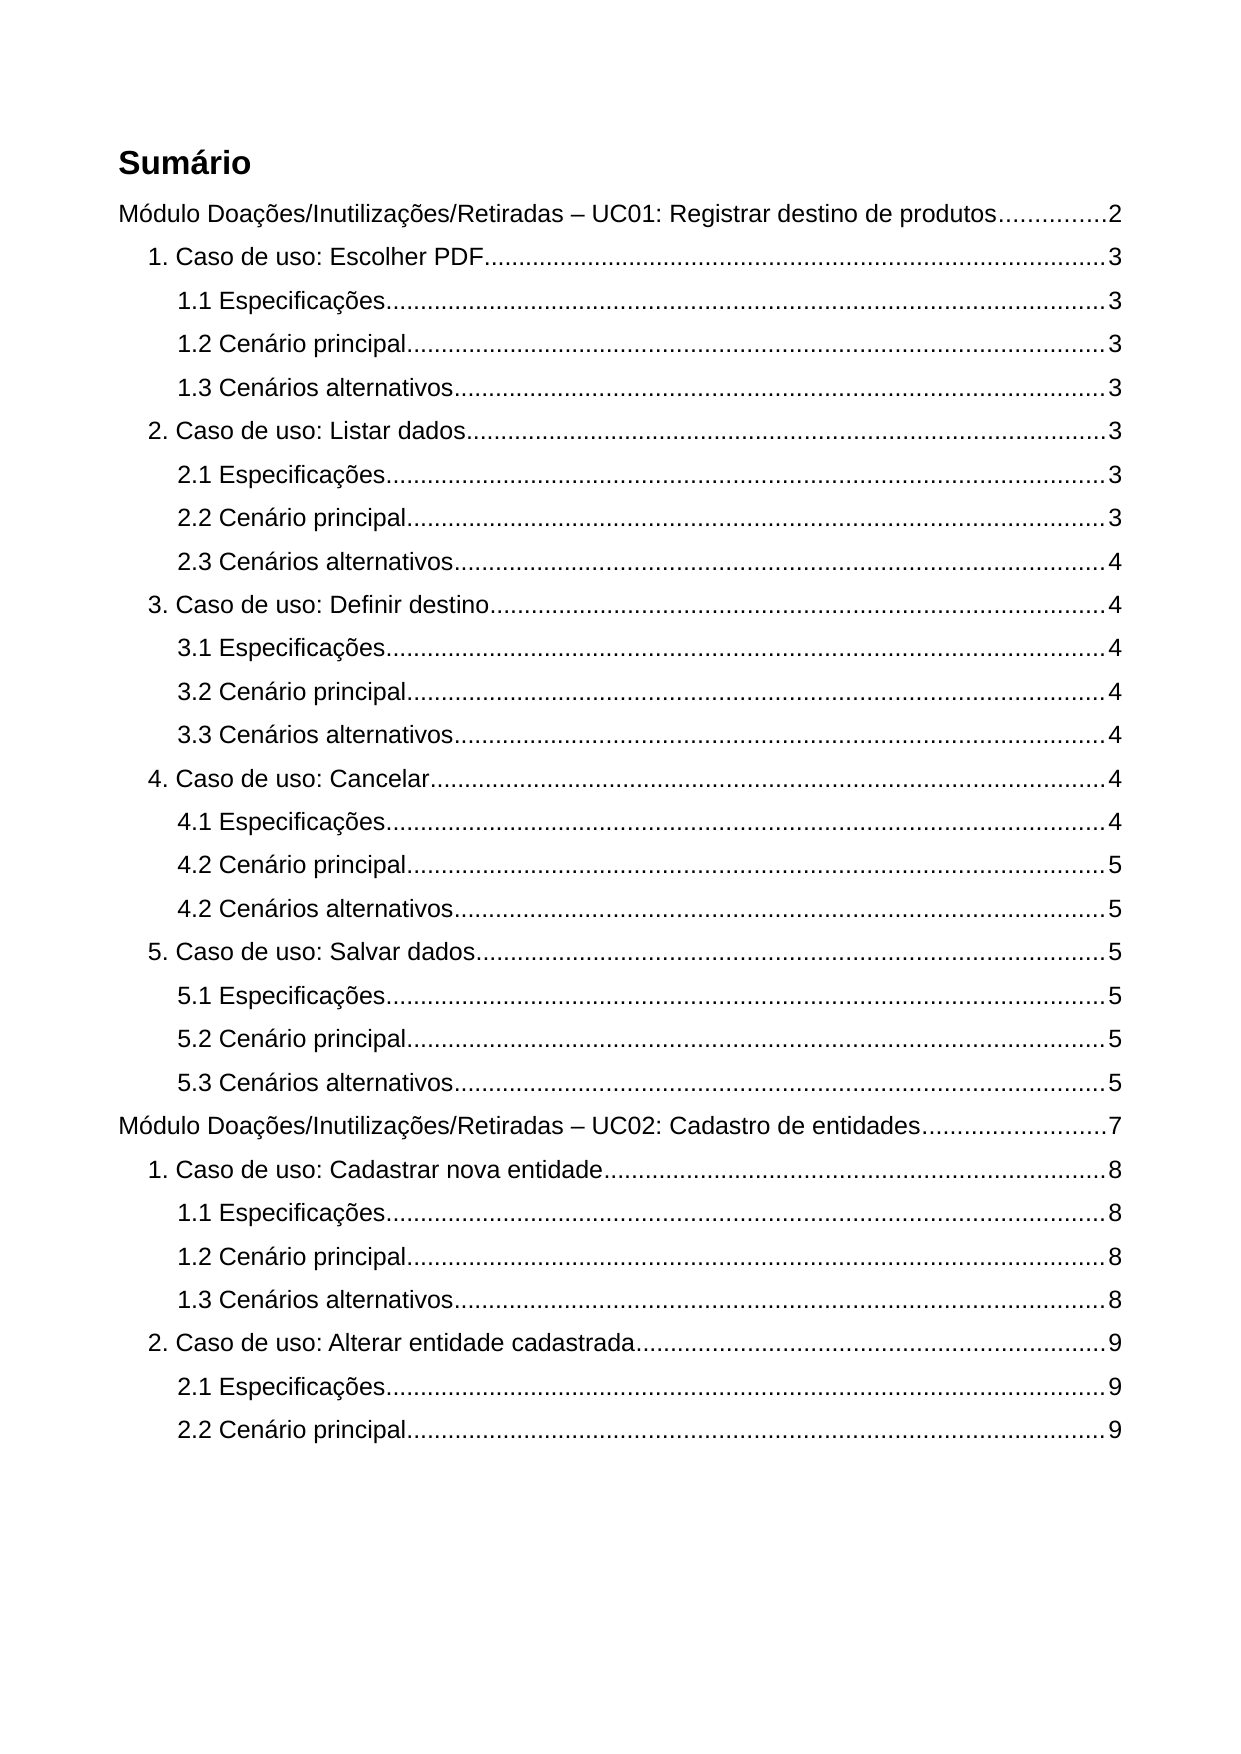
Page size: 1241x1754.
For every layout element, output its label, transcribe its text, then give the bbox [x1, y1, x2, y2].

text 2. Caso de uso: Listar dados 3 [148, 416, 1122, 445]
text 1.2 Cenário principal 8 [177, 1241, 1122, 1270]
text 1. Caso de uso: Cadastrar nova entidade 8 [148, 1154, 1122, 1183]
text 2.1 Especificações 9 [177, 1372, 1122, 1401]
text Módulo Doações/Inutilizações/Retiradas – UC02: Cadastro de entidades 7 [118, 1111, 1122, 1140]
text 4.2 Cenário principal 5 [177, 851, 1122, 879]
text 1.3 Cenários alternativos 3 [177, 373, 1122, 401]
text 3.1 Especificações 4 [177, 633, 1122, 662]
text 2.2 Cenário principal 3 [177, 503, 1122, 532]
text 3.3 Cenários alternativos 4 [177, 720, 1122, 749]
text 1.1 Especificações 3 [177, 286, 1122, 314]
text 1.1 Especificações 8 [177, 1198, 1122, 1227]
text 5. Caso de uso: Salvar dados 5 [148, 937, 1122, 966]
text 2. Caso de uso: Alterar entidade cadastrada 9 [148, 1328, 1122, 1357]
subtitle Sumário [118, 143, 1122, 182]
text 4.1 Especificações 4 [177, 807, 1122, 836]
text Módulo Doações/Inutilizações/Retiradas – UC01: Registrar destino de produtos 2 [118, 199, 1122, 228]
text 5.1 Especificações 5 [177, 981, 1122, 1009]
text 2.3 Cenários alternativos 4 [177, 546, 1122, 575]
text 4. Caso de uso: Cancelar 4 [148, 764, 1122, 792]
text 1. Caso de uso: Escolher PDF 3 [148, 242, 1122, 271]
text 5.2 Cenário principal 5 [177, 1024, 1122, 1053]
text 1.2 Cenário principal 3 [177, 329, 1122, 358]
text 4.2 Cenários alternativos 5 [177, 894, 1122, 923]
text 1.3 Cenários alternativos 8 [177, 1285, 1122, 1314]
text 3. Caso de uso: Definir destino 4 [148, 590, 1122, 619]
text 2.2 Cenário principal 9 [177, 1415, 1122, 1444]
text 3.2 Cenário principal 4 [177, 677, 1122, 706]
text 5.3 Cenários alternativos 5 [177, 1068, 1122, 1096]
text 2.1 Especificações 3 [177, 459, 1122, 488]
